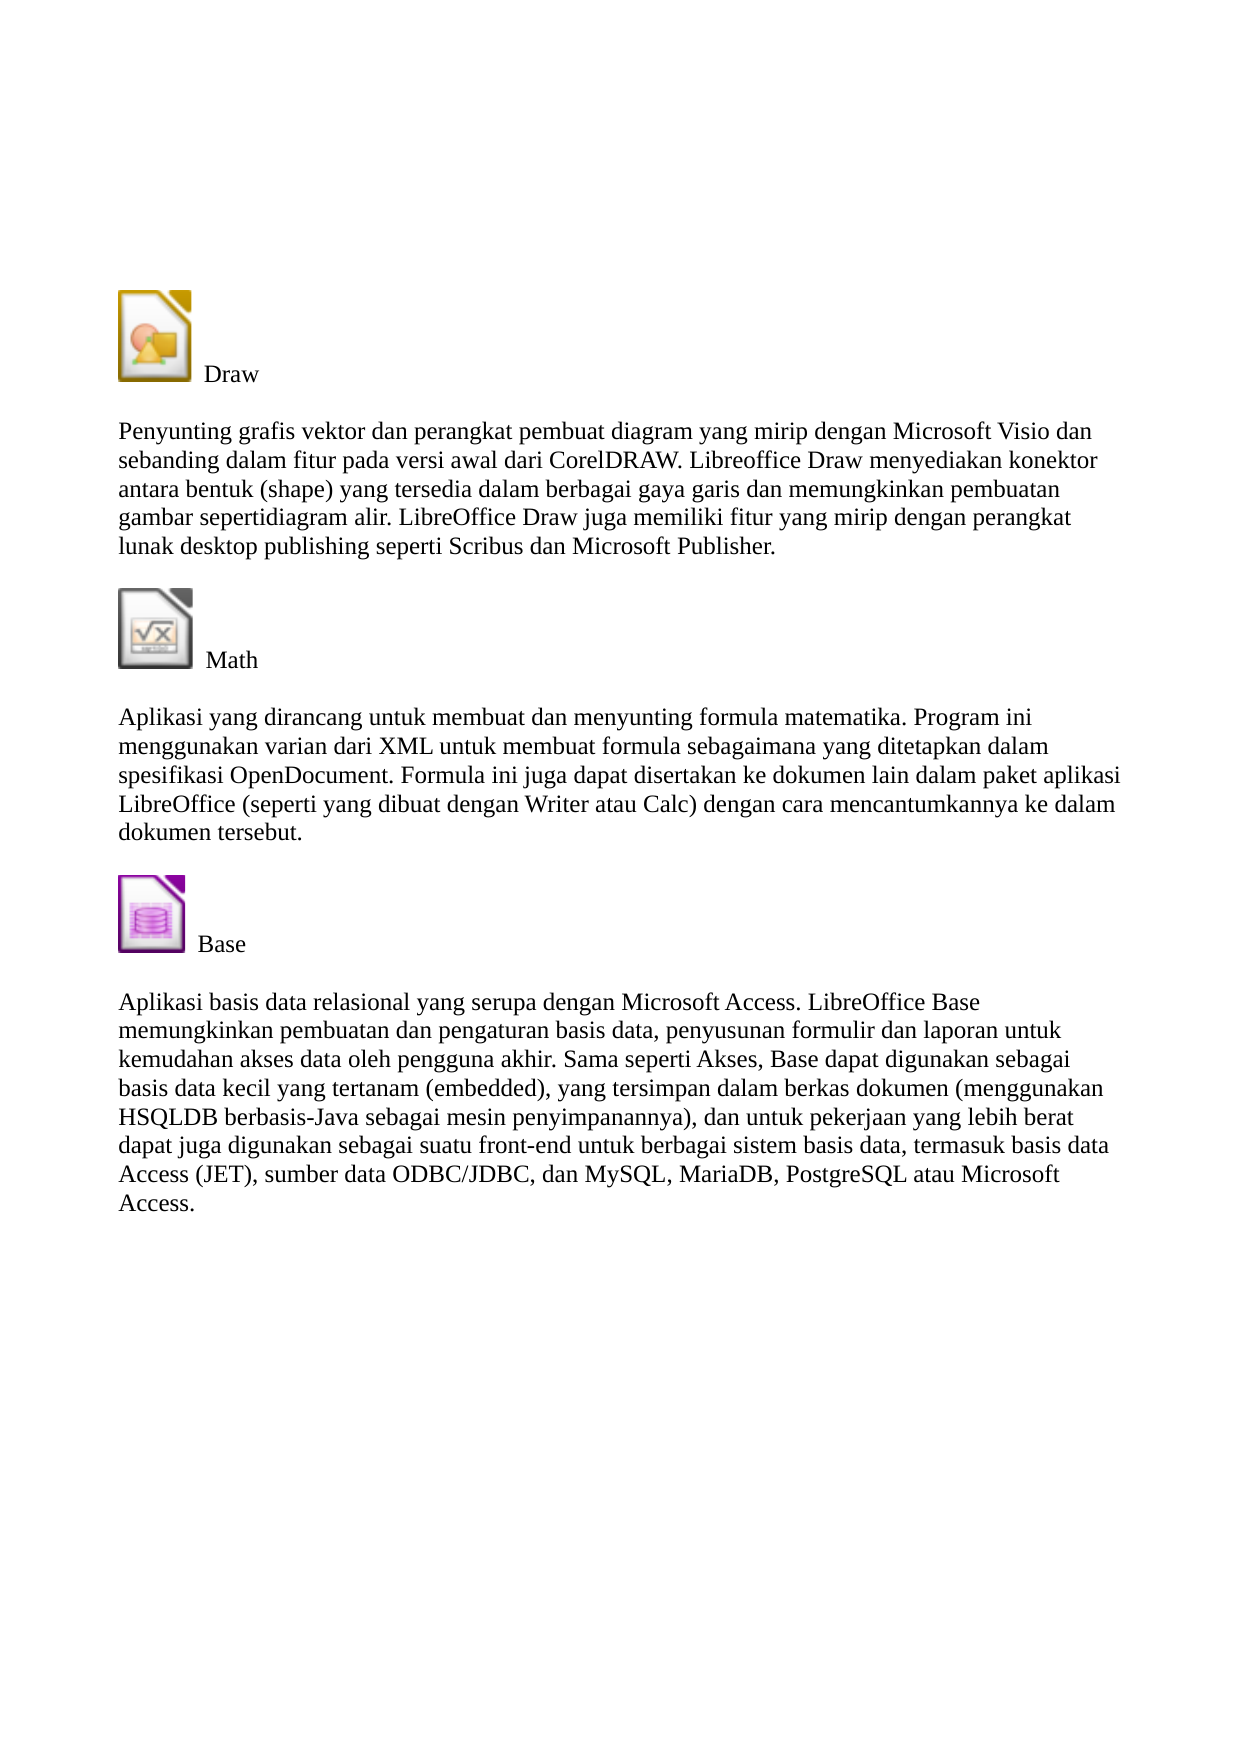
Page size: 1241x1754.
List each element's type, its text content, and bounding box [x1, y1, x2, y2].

text Penyunting grafis vektor dan perangkat pembuat diagram yang mirip dengan Microsoft Visio dan sebanding dalam fitur pada versi awal dari CorelDRAW. Libreoffice Draw menyediakan konektor antara bentuk (shape) yang tersedia dalam berbagai gaya garis dan memungkinkan pembuatan gambar sepertidiagram alir. LibreOffice Draw juga memiliki fitur yang mirip dengan perangkat lunak desktop publishing seperti Scribus dan Microsoft Publisher. [118, 416, 1122, 560]
text Base [118, 875, 1122, 958]
text Aplikasi yang dirancang untuk membuat dan menyunting formula matematika. Program ini menggunakan varian dari XML untuk membuat formula sebagaimana yang ditetapkan dalam spesifikasi OpenDocument. Formula ini juga dapat disertakan ke dokumen lain dalam paket aplikasi LibreOffice (seperti yang dibuat dengan Writer atau Calc) dengan cara mencantumkannya ke dalam dokumen tersebut. [118, 702, 1122, 846]
picture [118, 588, 193, 669]
text Aplikasi basis data relasional yang serupa dengan Microsoft Access. LibreOffice Base memungkinkan pembuatan dan pengaturan basis data, penyusunan formulir dan laporan untuk kemudahan akses data oleh pengguna akhir. Sama seperti Akses, Base dapat digunakan sebagai basis data kecil yang tertanam (embedded), yang tersimpan dalam berkas dokumen (menggunakan HSQLDB berbasis-Java sebagai mesin penyimpanannya), dan untuk pekerjaan yang lebih berat dapat juga digunakan sebagai suatu front-end untuk berbagai sistem basis data, termasuk basis data Access (JET), sumber data ODBC/JDBC, dan MySQL, MariaDB, PostgreSQL atau Microsoft Access. [118, 987, 1122, 1217]
picture [118, 290, 192, 382]
picture [118, 875, 186, 953]
text Math [118, 589, 1122, 674]
text Draw [118, 291, 1122, 387]
